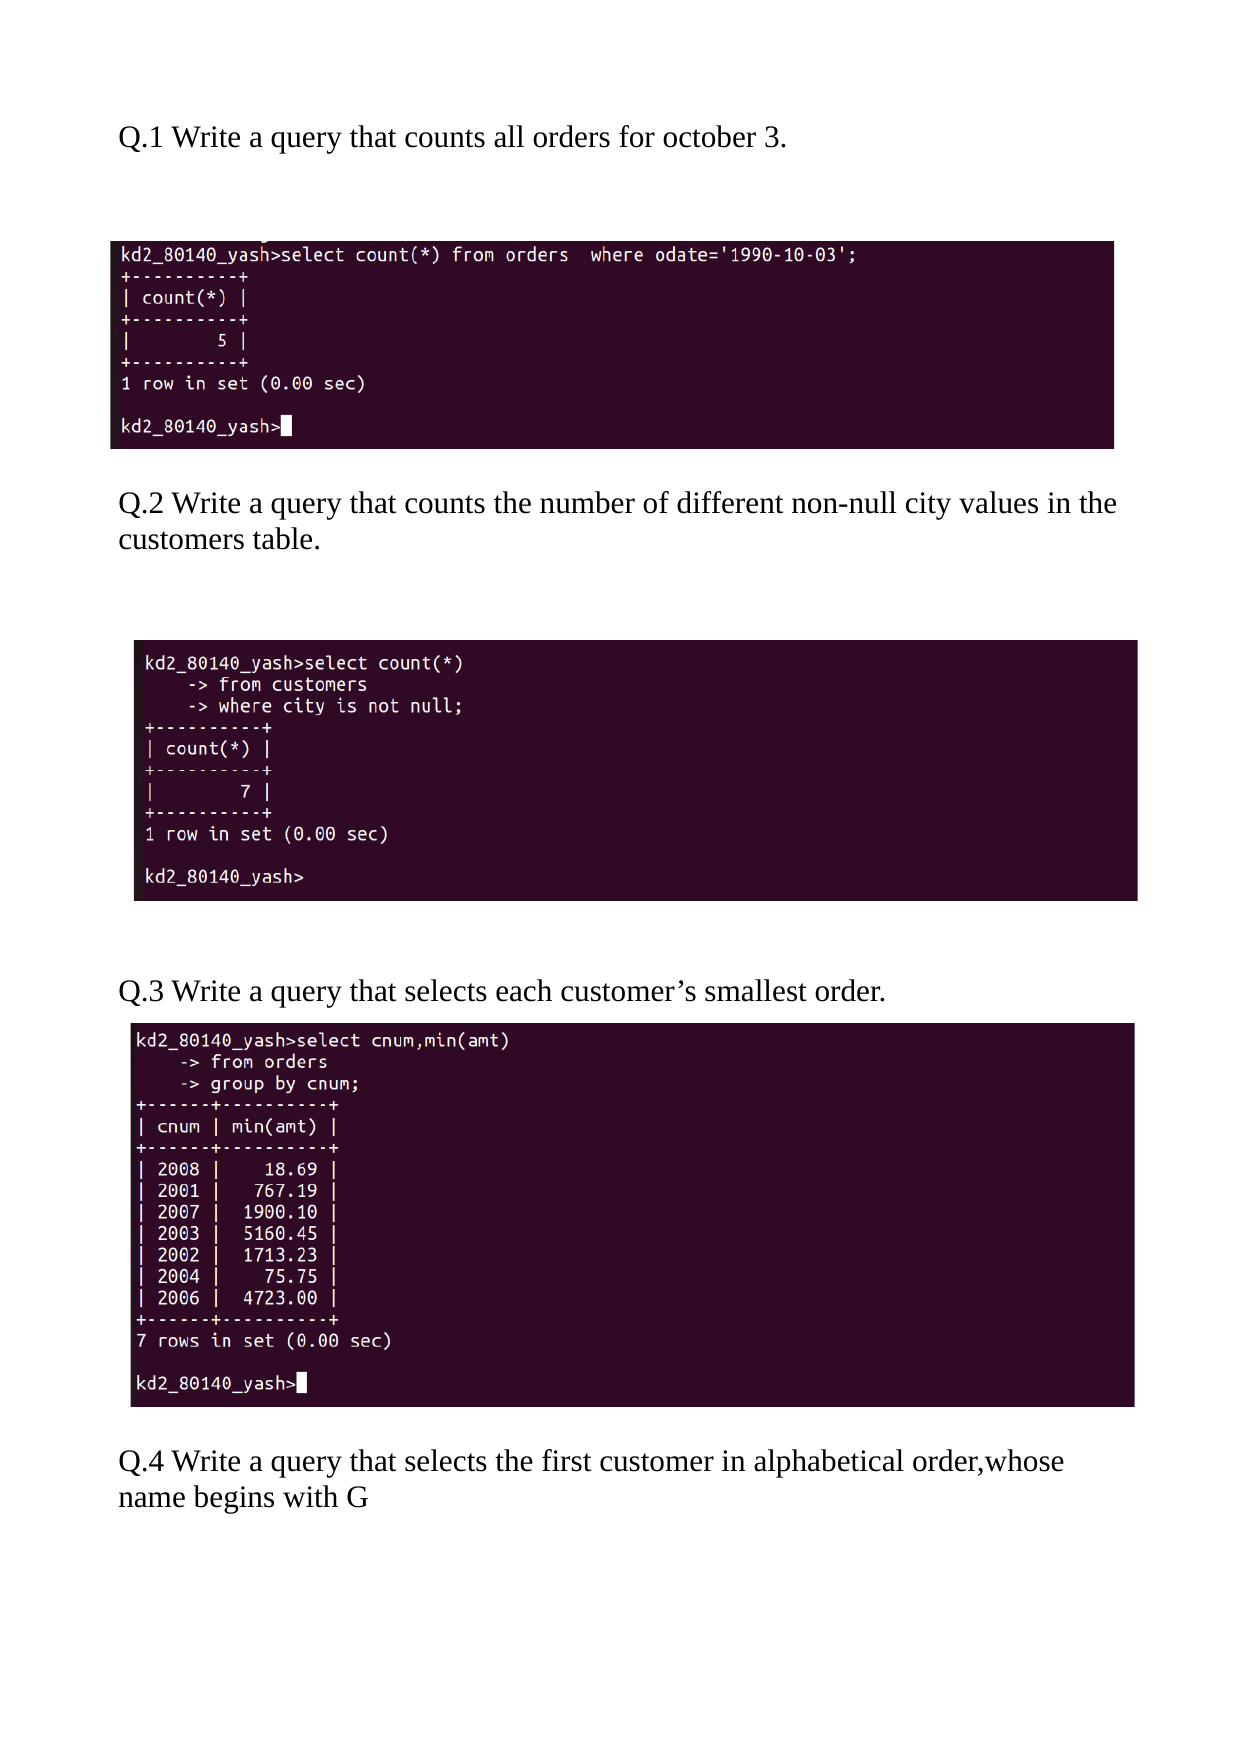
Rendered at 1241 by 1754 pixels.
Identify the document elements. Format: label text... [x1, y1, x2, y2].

text Q.4 Write a query that selects the first customer in alphabetical order,whose name begins with G [118, 1442, 1122, 1514]
text Q.1 Write a query that counts all orders for october 3. [118, 118, 1122, 154]
text Q.3 Write a query that selects each customer’s smallest order. [118, 972, 1122, 1008]
text Q.2 Write a query that counts the number of different non-null city values in the customers table. [118, 484, 1122, 556]
picture [130, 1023, 1135, 1407]
picture [110, 241, 1115, 449]
picture [133, 640, 1138, 901]
